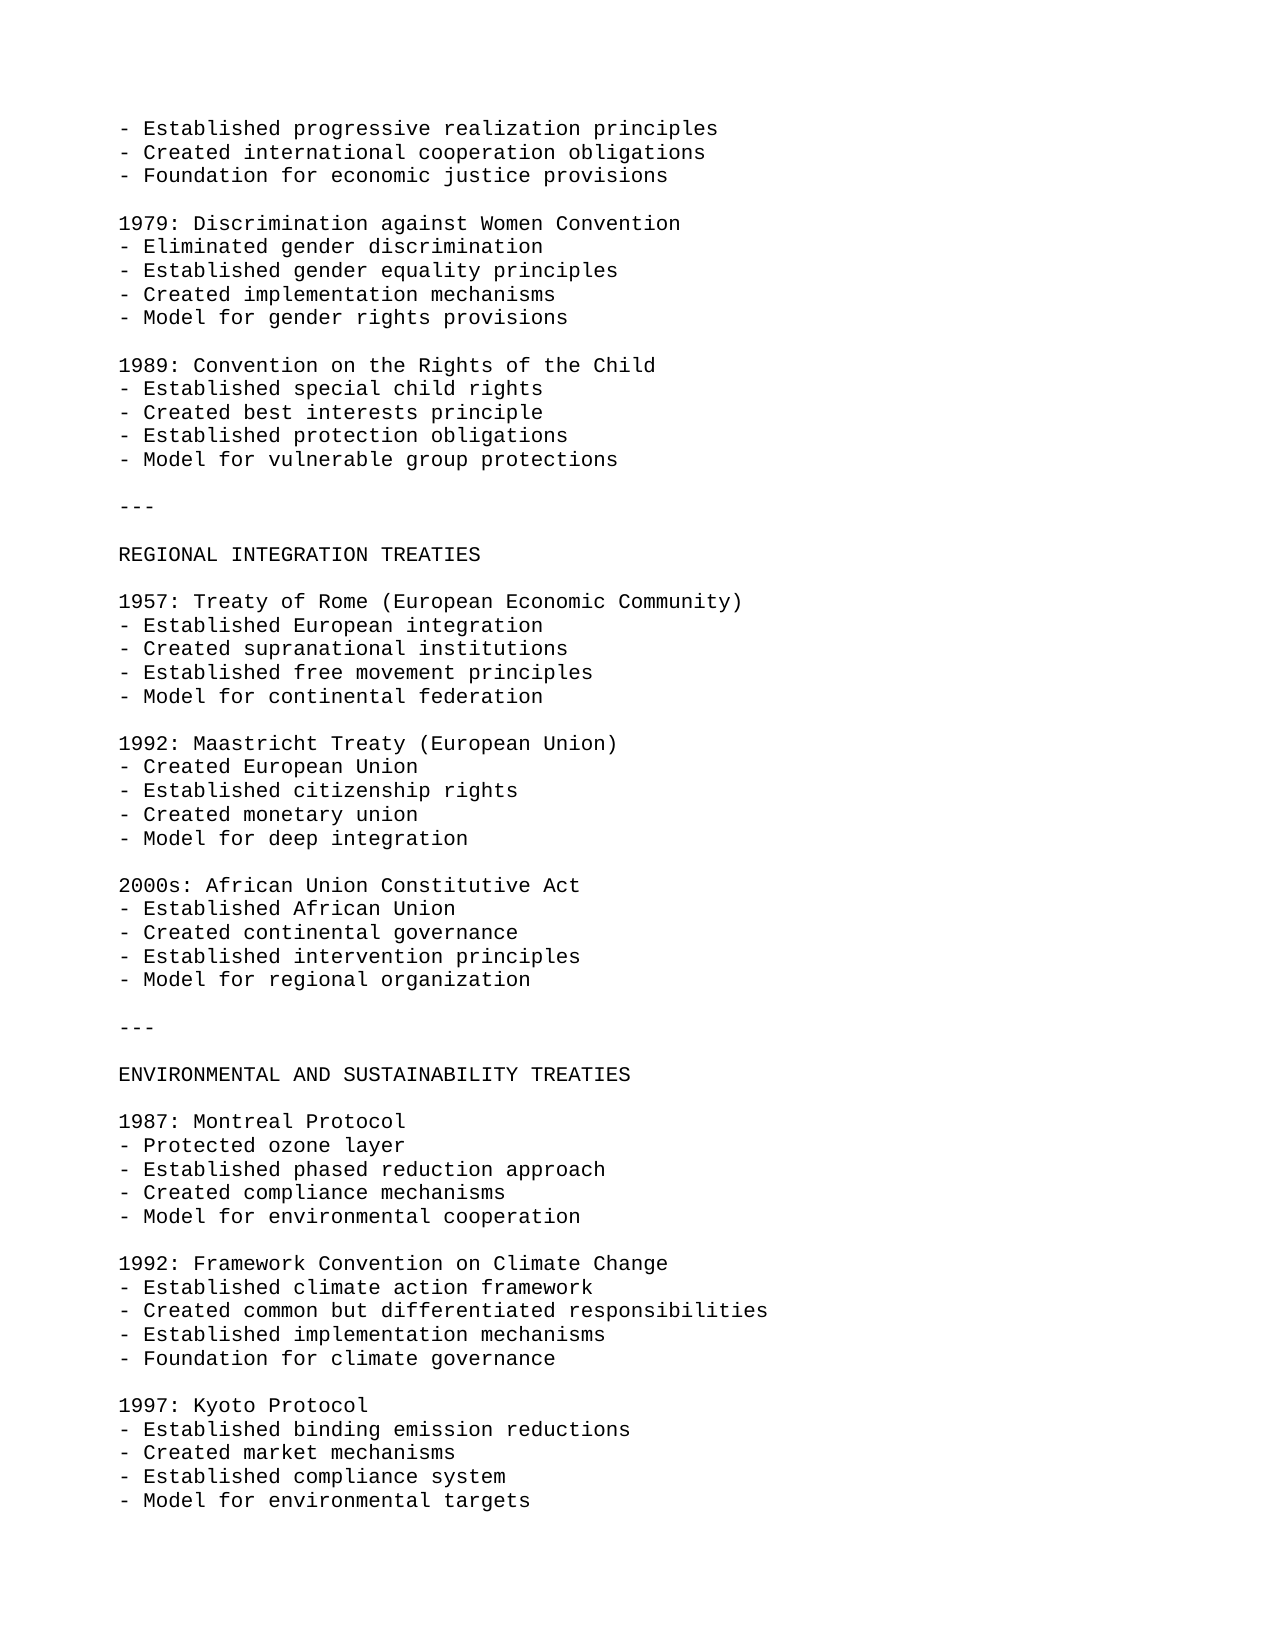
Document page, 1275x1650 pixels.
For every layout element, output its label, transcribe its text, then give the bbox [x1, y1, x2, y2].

text - Model for regional organization [118, 969, 1157, 993]
text - Created continental governance [118, 922, 1157, 946]
text - Established progressive realization principles [118, 118, 1157, 142]
text - Created implementation mechanisms [118, 284, 1157, 307]
text - Model for gender rights provisions [118, 307, 1157, 331]
text REGIONAL INTEGRATION TREATIES [118, 544, 1157, 567]
text - Model for vulnerable group protections [118, 449, 1157, 473]
text - Model for deep integration [118, 827, 1157, 851]
text - Foundation for economic justice provisions [118, 165, 1157, 189]
text - Created common but differentiated responsibilities [118, 1300, 1157, 1324]
text - Protected ozone layer [118, 1135, 1157, 1158]
text - Created monetary union [118, 804, 1157, 827]
text 1997: Kyoto Protocol [118, 1395, 1157, 1419]
text 1957: Treaty of Rome (European Economic Community) [118, 591, 1157, 615]
text 1992: Maastricht Treaty (European Union) [118, 733, 1157, 757]
text 2000s: African Union Constitutive Act [118, 875, 1157, 898]
text 1987: Montreal Protocol [118, 1111, 1157, 1135]
text 1992: Framework Convention on Climate Change [118, 1253, 1157, 1277]
text --- [118, 1017, 1157, 1040]
text - Created compliance mechanisms [118, 1182, 1157, 1206]
text - Established phased reduction approach [118, 1158, 1157, 1182]
text - Established binding emission reductions [118, 1419, 1157, 1442]
text - Established protection obligations [118, 426, 1157, 449]
text - Model for continental federation [118, 686, 1157, 709]
text 1989: Convention on the Rights of the Child [118, 354, 1157, 378]
text - Created supranational institutions [118, 638, 1157, 662]
text - Created market mechanisms [118, 1442, 1157, 1466]
text - Established compliance system [118, 1466, 1157, 1489]
text - Established intervention principles [118, 946, 1157, 969]
text ENVIRONMENTAL AND SUSTAINABILITY TREATIES [118, 1064, 1157, 1088]
text - Eliminated gender discrimination [118, 236, 1157, 260]
text - Established African Union [118, 898, 1157, 922]
text - Established citizenship rights [118, 780, 1157, 804]
text - Foundation for climate governance [118, 1348, 1157, 1371]
text 1979: Discrimination against Women Convention [118, 213, 1157, 236]
text - Established climate action framework [118, 1277, 1157, 1300]
text - Established European integration [118, 615, 1157, 638]
text - Established gender equality principles [118, 260, 1157, 284]
text - Established special child rights [118, 378, 1157, 402]
text - Created international cooperation obligations [118, 142, 1157, 165]
text - Model for environmental cooperation [118, 1206, 1157, 1229]
text - Model for environmental targets [118, 1489, 1157, 1513]
text - Established free movement principles [118, 662, 1157, 686]
text - Created European Union [118, 757, 1157, 780]
text - Established implementation mechanisms [118, 1324, 1157, 1348]
text - Created best interests principle [118, 402, 1157, 426]
text --- [118, 496, 1157, 520]
